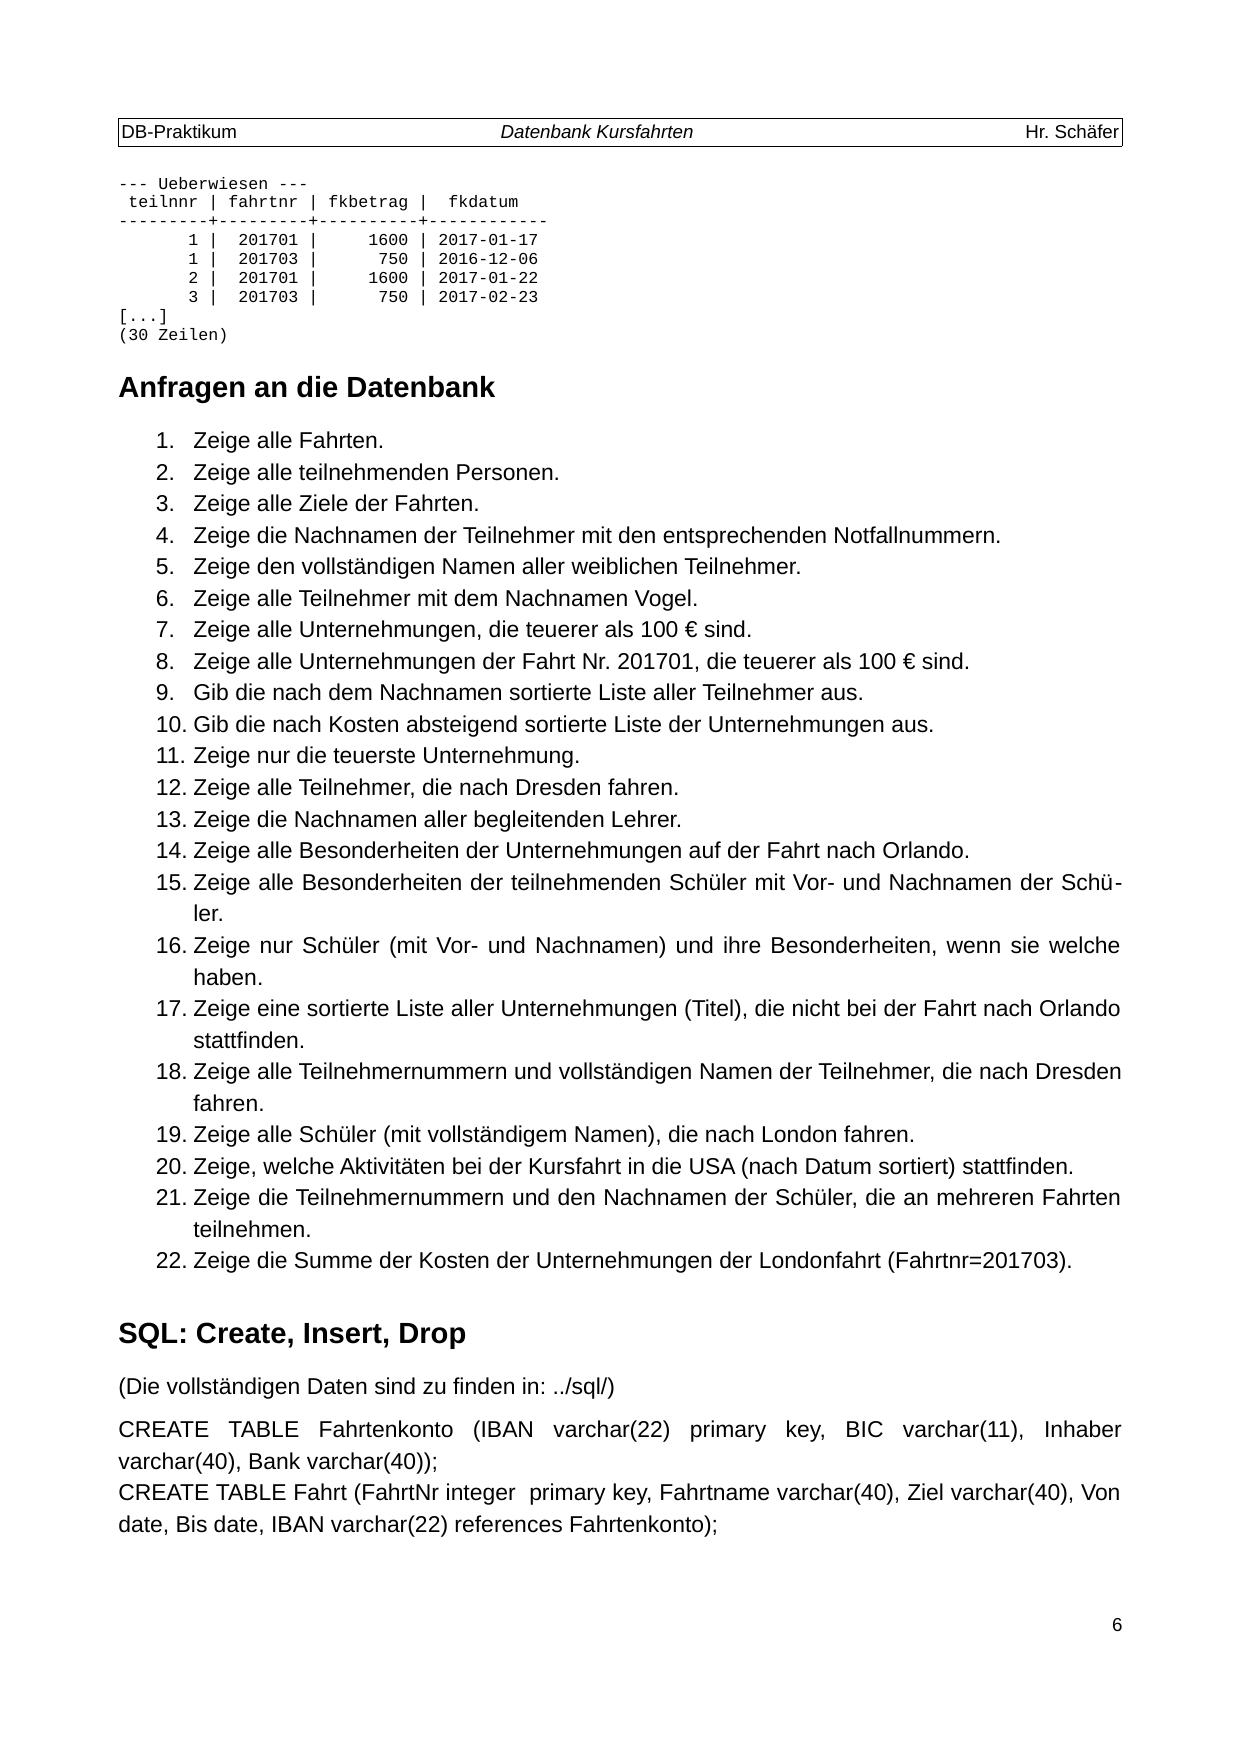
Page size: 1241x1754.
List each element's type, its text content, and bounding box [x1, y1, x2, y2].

list Zeige alle Teilnehmer mit dem Nachnamen Vogel. [156, 585, 1122, 611]
list Zeige die Summe der Kosten der Unternehmungen der Londonfahrt (Fahrtnr=201703). [156, 1247, 1122, 1274]
list Zeige alle teilnehmenden Personen. [156, 458, 1122, 485]
list Zeige nur die teuerste Unternehmung. [156, 742, 1122, 769]
list Zeige alle Unternehmungen der Fahrt Nr. 201701, die teuerer als 100 € sind. [156, 648, 1122, 674]
text (30 Zeilen) [118, 326, 1122, 345]
subtitle SQL: Create, Insert, Drop [118, 1316, 1122, 1349]
list Zeige alle Besonderheiten der teilnehmenden Schüler mit Vor- und Nachnamen der Schü­ler. [156, 869, 1122, 927]
list Zeige alle Teilnehmer, die nach Dresden fahren. [156, 774, 1122, 800]
list Zeige die Teilnehmernummern und den Nachnamen der Schüler, die an mehreren Fahrten teilnehmen. [156, 1184, 1122, 1242]
text 3 | 201703 | 750 | 2017-02-23 [118, 288, 1122, 307]
text 1 | 201703 | 750 | 2016-12-06 [118, 251, 1122, 269]
text ---------+---------+----------+------------ [118, 213, 1122, 232]
text (Die vollständigen Daten sind zu finden in: ../sql/) [118, 1373, 1122, 1399]
text CREATE TABLE Fahrt (FahrtNr integer primary key, Fahrtname varchar(40), Ziel varchar(40), Von date, Bis date, IBAN varchar(22) references Fahrtenkonto); [118, 1479, 1122, 1537]
list Zeige die Nachnamen der Teilnehmer mit den entsprechenden Notfallnummern. [156, 522, 1122, 548]
text 1 | 201701 | 1600 | 2017-01-17 [118, 232, 1122, 251]
list Zeige alle Ziele der Fahrten. [156, 490, 1122, 516]
text [...] [118, 307, 1122, 326]
list Zeige eine sortierte Liste aller Unternehmungen (Titel), die nicht bei der Fahrt nach Orlando stattfinden. [156, 995, 1122, 1053]
text 2 | 201701 | 1600 | 2017-01-22 [118, 269, 1122, 288]
list Zeige alle Unternehmungen, die teuerer als 100 € sind. [156, 616, 1122, 643]
list Zeige, welche Aktivitäten bei der Kursfahrt in die USA (nach Datum sortiert) stattfinden. [156, 1153, 1122, 1179]
list Gib die nach dem Nachnamen sortierte Liste aller Teilnehmer aus. [156, 679, 1122, 706]
text teilnnr | fahrtnr | fkbetrag | fkdatum [118, 194, 1122, 213]
list Gib die nach Kosten absteigend sortierte Liste der Unternehmungen aus. [156, 711, 1122, 737]
list Zeige den vollständigen Namen aller weiblichen Teilnehmer. [156, 553, 1122, 579]
list Zeige alle Schüler (mit vollständigem Namen), die nach London fahren. [156, 1121, 1122, 1148]
list Zeige alle Fahrten. [156, 427, 1122, 453]
subtitle Anfragen an die Datenbank [118, 370, 1122, 403]
list Zeige die Nachnamen aller begleitenden Lehrer. [156, 806, 1122, 832]
list Zeige nur Schüler (mit Vor- und Nachnamen) und ihre Besonderheiten, wenn sie welche haben. [156, 932, 1122, 990]
list Zeige alle Besonderheiten der Unternehmungen auf der Fahrt nach Orlando. [156, 837, 1122, 863]
text --- Ueberwiesen --- [118, 175, 1122, 194]
text CREATE TABLE Fahrtenkonto (IBAN varchar(22) primary key, BIC varchar(11), Inhaber varchar(40), Bank varchar(40)); [118, 1416, 1122, 1474]
list Zeige alle Teilnehmernummern und vollständigen Namen der Teilnehmer, die nach Dresden fahren. [156, 1058, 1122, 1116]
